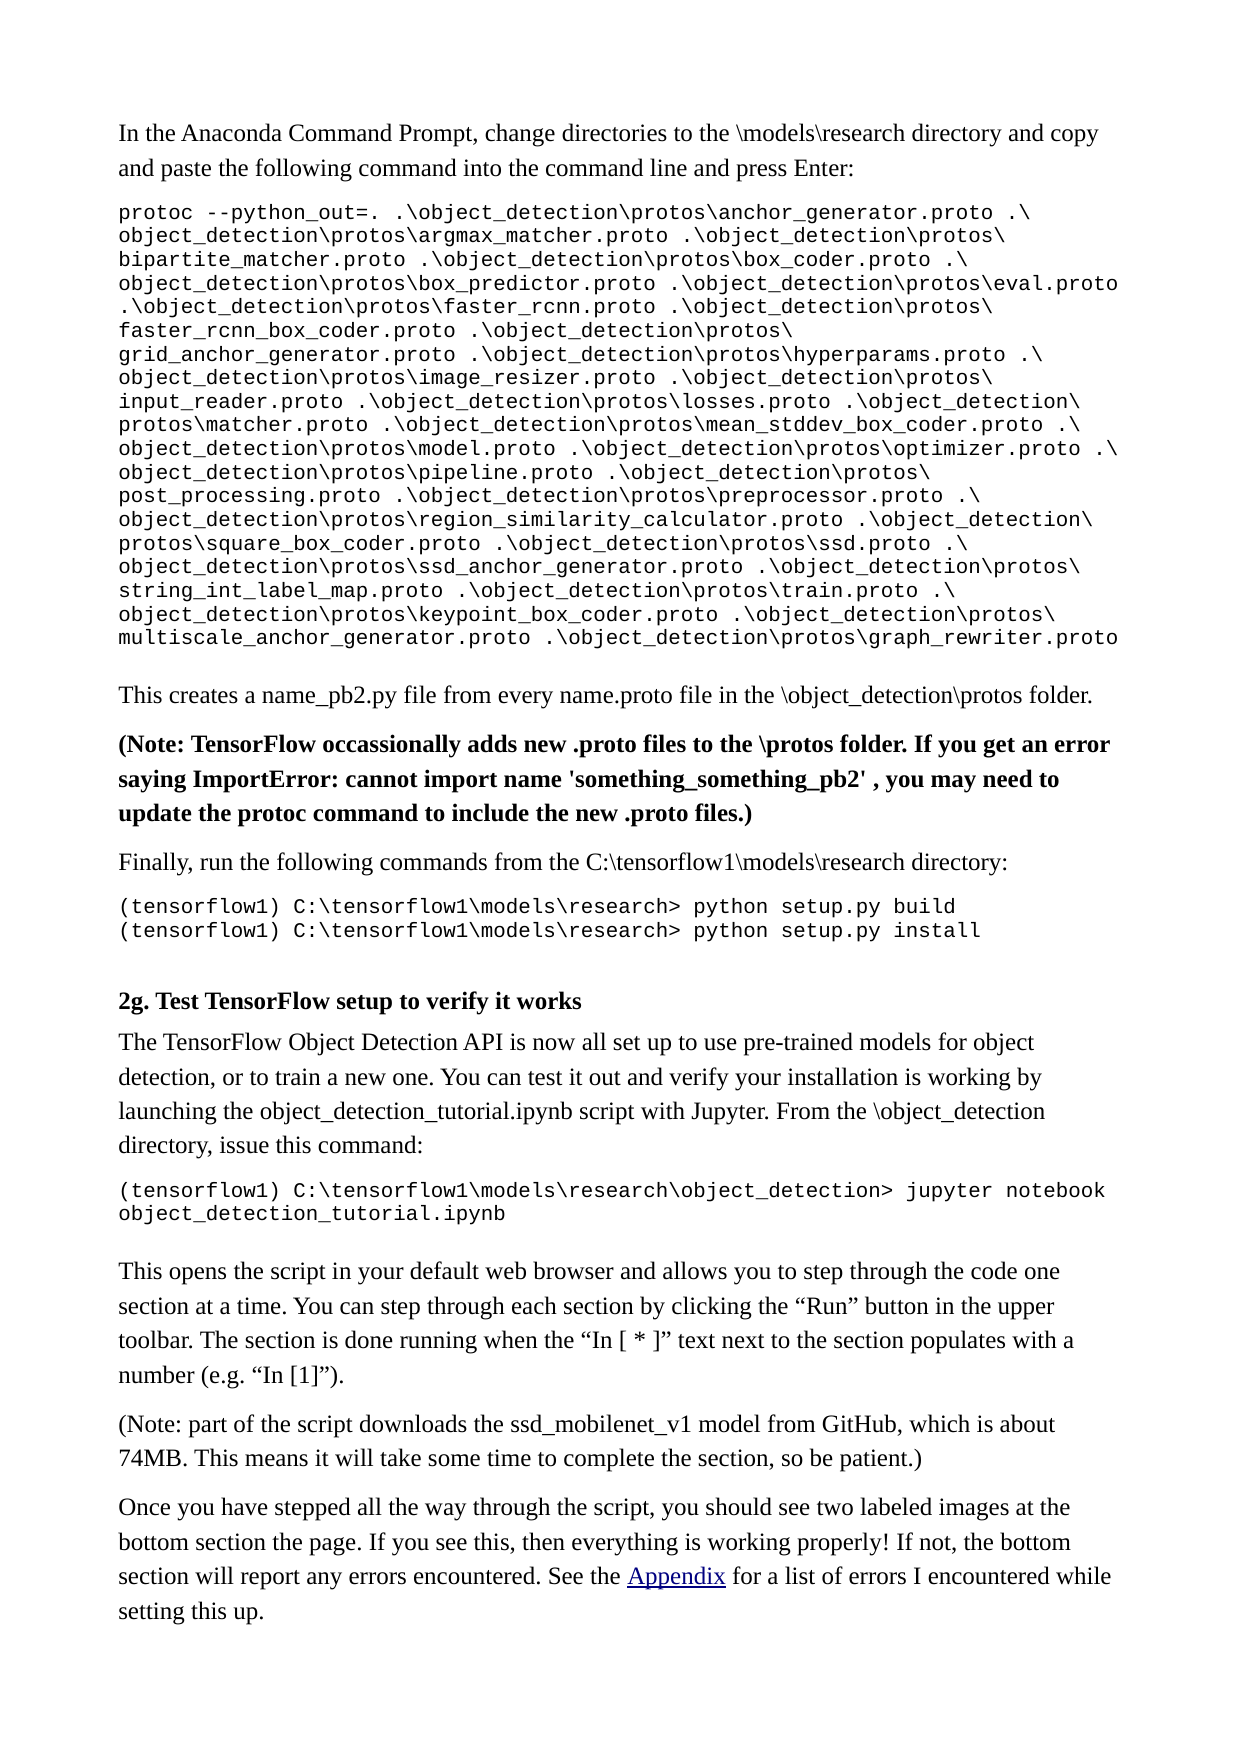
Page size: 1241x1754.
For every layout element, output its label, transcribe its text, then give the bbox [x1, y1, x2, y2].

text (tensorflow1) C:\tensorflow1\models\research> python setup.py build [118, 897, 1122, 920]
text This creates a name_pb2.py file from every name.proto file in the \object_detection\protos folder. [118, 680, 1122, 709]
text Once you have stepped all the way through the script, you should see two labeled images at the bottom section the page. If you see this, then everything is working properly! If not, the bottom section will report any errors encountered. See the Appendix for a list of errors I encountered while setting this up. [118, 1492, 1122, 1624]
text (Note: part of the script downloads the ssd_mobilenet_v1 model from GitHub, which is about 74MB. This means it will take some time to complete the section, so be patient.) [118, 1409, 1122, 1472]
text This opens the script in your default web browser and allows you to step through the code one section at a time. You can step through each section by clicking the “Run” button in the upper toolbar. The section is done running when the “In [ * ]” text next to the section populates with a number (e.g. “In [1]”). [118, 1256, 1122, 1388]
text Finally, run the following commands from the C:\tensorflow1\models\research directory: [118, 847, 1122, 876]
text The TensorFlow Object Detection API is now all set up to use pre-trained models for object detection, or to train a new one. You can test it out and verify your installation is working by launching the object_detection_tutorial.ipynb script with Jupyter. From the \object_detection directory, issue this command: [118, 1027, 1122, 1159]
text protoc --python_out=. .\object_detection\protos\anchor_generator.proto .\object_detection\protos\argmax_matcher.proto .\object_detection\protos\bipartite_matcher.proto .\object_detection\protos\box_coder.proto .\object_detection\protos\box_predictor.proto .\object_detection\protos\eval.proto .\object_detection\protos\faster_rcnn.proto .\object_detection\protos\faster_rcnn_box_coder.proto .\object_detection\protos\grid_anchor_generator.proto .\object_detection\protos\hyperparams.proto .\object_detection\protos\image_resizer.proto .\object_detection\protos\input_reader.proto .\object_detection\protos\losses.proto .\object_detection\protos\matcher.proto .\object_detection\protos\mean_stddev_box_coder.proto .\object_detection\protos\model.proto .\object_detection\protos\optimizer.proto .\object_detection\protos\pipeline.proto .\object_detection\protos\post_processing.proto .\object_detection\protos\preprocessor.proto .\object_detection\protos\region_similarity_calculator.proto .\object_detection\protos\square_box_coder.proto .\object_detection\protos\ssd.proto .\object_detection\protos\ssd_anchor_generator.proto .\object_detection\protos\string_int_label_map.proto .\object_detection\protos\train.proto .\object_detection\protos\keypoint_box_coder.proto .\object_detection\protos\multiscale_anchor_generator.proto .\object_detection\protos\graph_rewriter.proto [118, 202, 1122, 651]
text (tensorflow1) C:\tensorflow1\models\research\object_detection> jupyter notebook object_detection_tutorial.ipynb [118, 1179, 1122, 1227]
text (tensorflow1) C:\tensorflow1\models\research> python setup.py install [118, 920, 1122, 944]
text In the Anaconda Command Prompt, change directories to the \models\research directory and copy and paste the following command into the command line and press Enter: [118, 118, 1122, 181]
subtitle 2g. Test TensorFlow setup to verify it works [118, 986, 1122, 1014]
text (Note: TensorFlow occassionally adds new .proto files to the \protos folder. If you get an error saying ImportError: cannot import name 'something_something_pb2' , you may need to update the protoc command to include the new .proto files.) [118, 729, 1122, 827]
